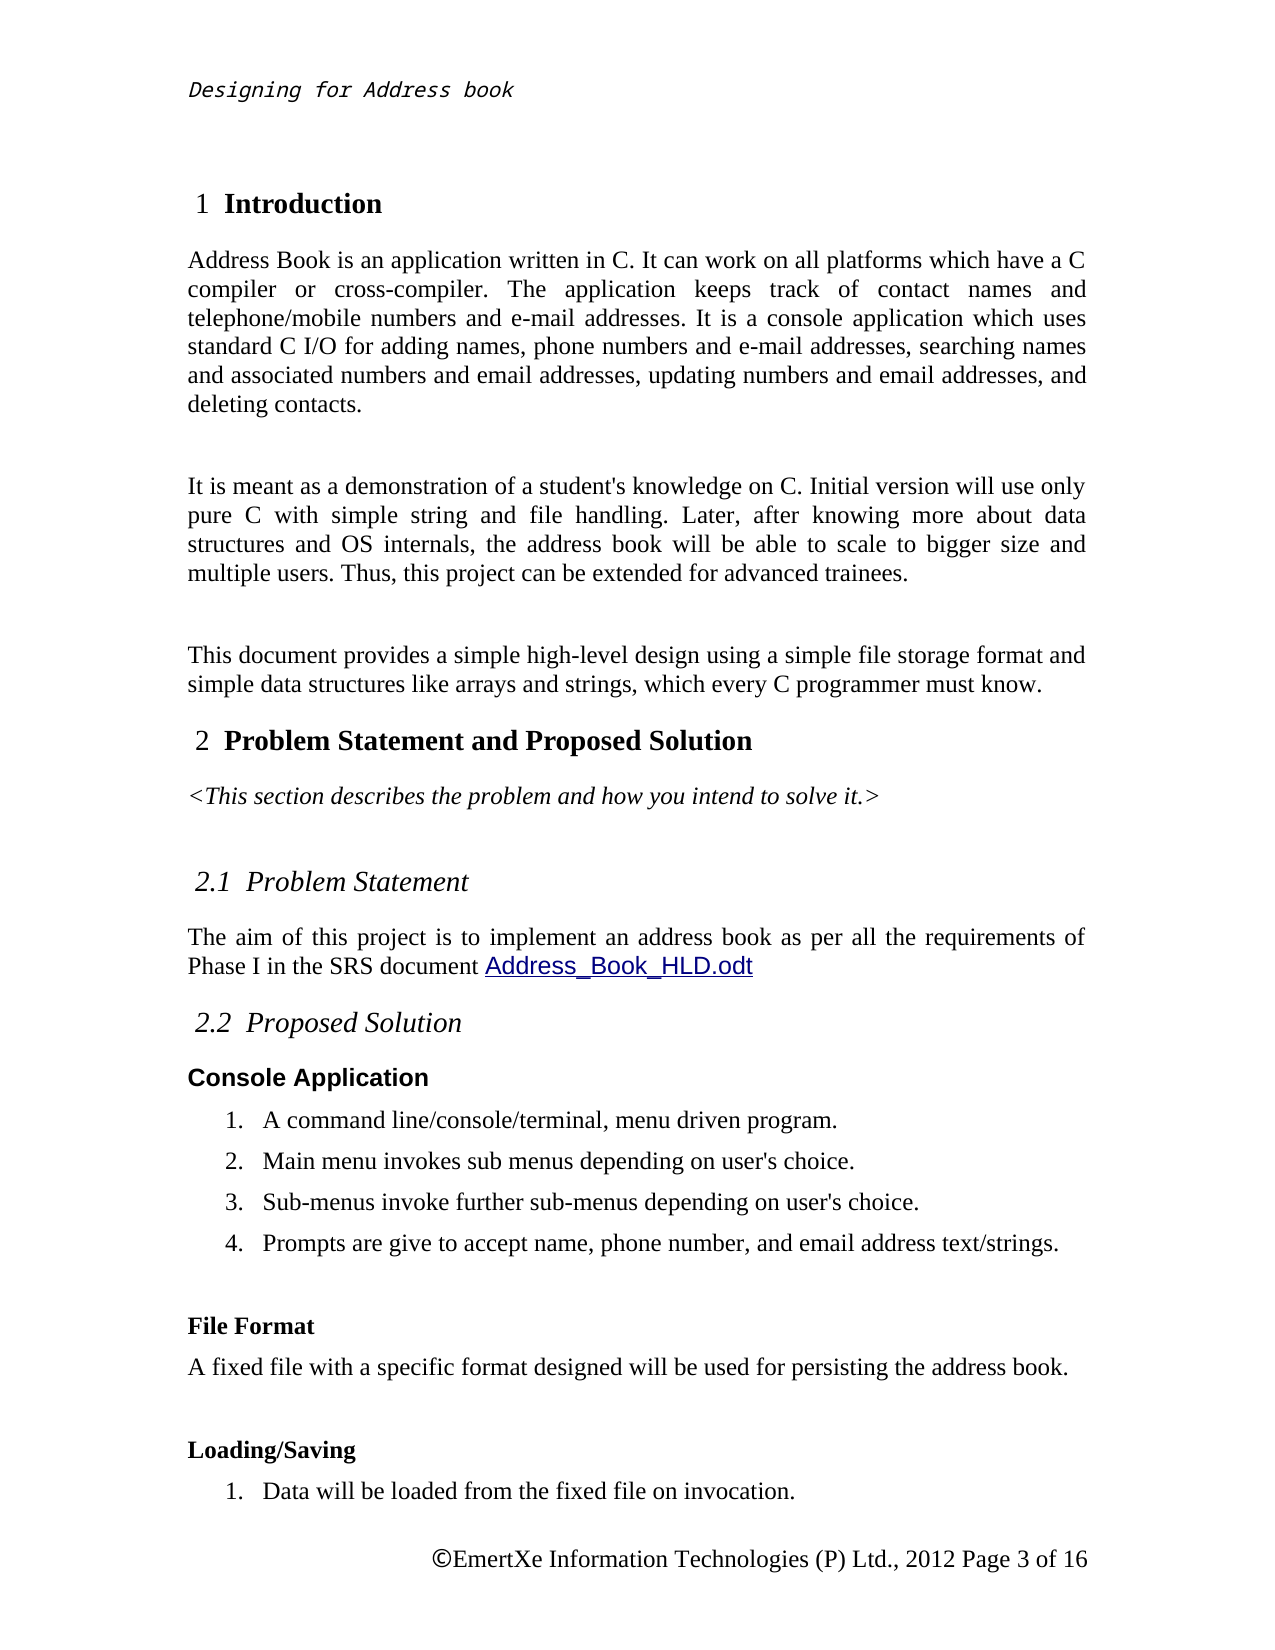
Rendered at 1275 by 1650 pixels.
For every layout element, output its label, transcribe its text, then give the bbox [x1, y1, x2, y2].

list A command line/console/terminal, menu driven program. [225, 1105, 1087, 1133]
list Prompts are give to accept name, phone number, and email address text/strings. [225, 1228, 1087, 1257]
list Main menu invokes sub menus depending on user's choice. [225, 1146, 1087, 1175]
text This document provides a simple high-level design using a simple file storage format and simple data structures like arrays and strings, which every C programmer must know. [187, 640, 1087, 698]
text A fixed file with a specific format designed will be used for persisting the address book. [187, 1352, 1087, 1381]
subtitle Introduction [187, 187, 1087, 220]
subtitle Console Application [187, 1063, 1087, 1092]
subtitle Proposed Solution [187, 1005, 1087, 1038]
text It is meant as a demonstration of a student's knowledge on C. Initial version will use only pure C with simple string and file handling. Later, after knowing more about data structures and OS internals, the address book will be able to scale to bigger size and multiple users. Thus, this project can be extended for advanced trainees. [187, 471, 1087, 586]
text The aim of this project is to implement an address book as per all the requirements of Phase I in the SRS document Address_Book_HLD.odt [187, 922, 1087, 980]
subtitle Problem Statement [187, 864, 1087, 897]
subtitle Loading/Saving [187, 1435, 1087, 1463]
text <This section describes the problem and how you intend to solve it.> [187, 781, 1087, 810]
subtitle File Format [187, 1311, 1087, 1340]
list Data will be loaded from the fixed file on invocation. [225, 1476, 1087, 1505]
text Address Book is an application written in C. It can work on all platforms which have a C compiler or cross-compiler. The application keeps track of contact names and telephone/mobile numbers and e-mail addresses. It is a console application which uses standard C I/O for adding names, phone numbers and e-mail addresses, searching names and associated numbers and email addresses, updating numbers and email addresses, and deleting contacts. [187, 245, 1087, 418]
subtitle Problem Statement and Proposed Solution [187, 723, 1087, 756]
list Sub-menus invoke further sub-menus depending on user's choice. [225, 1187, 1087, 1216]
